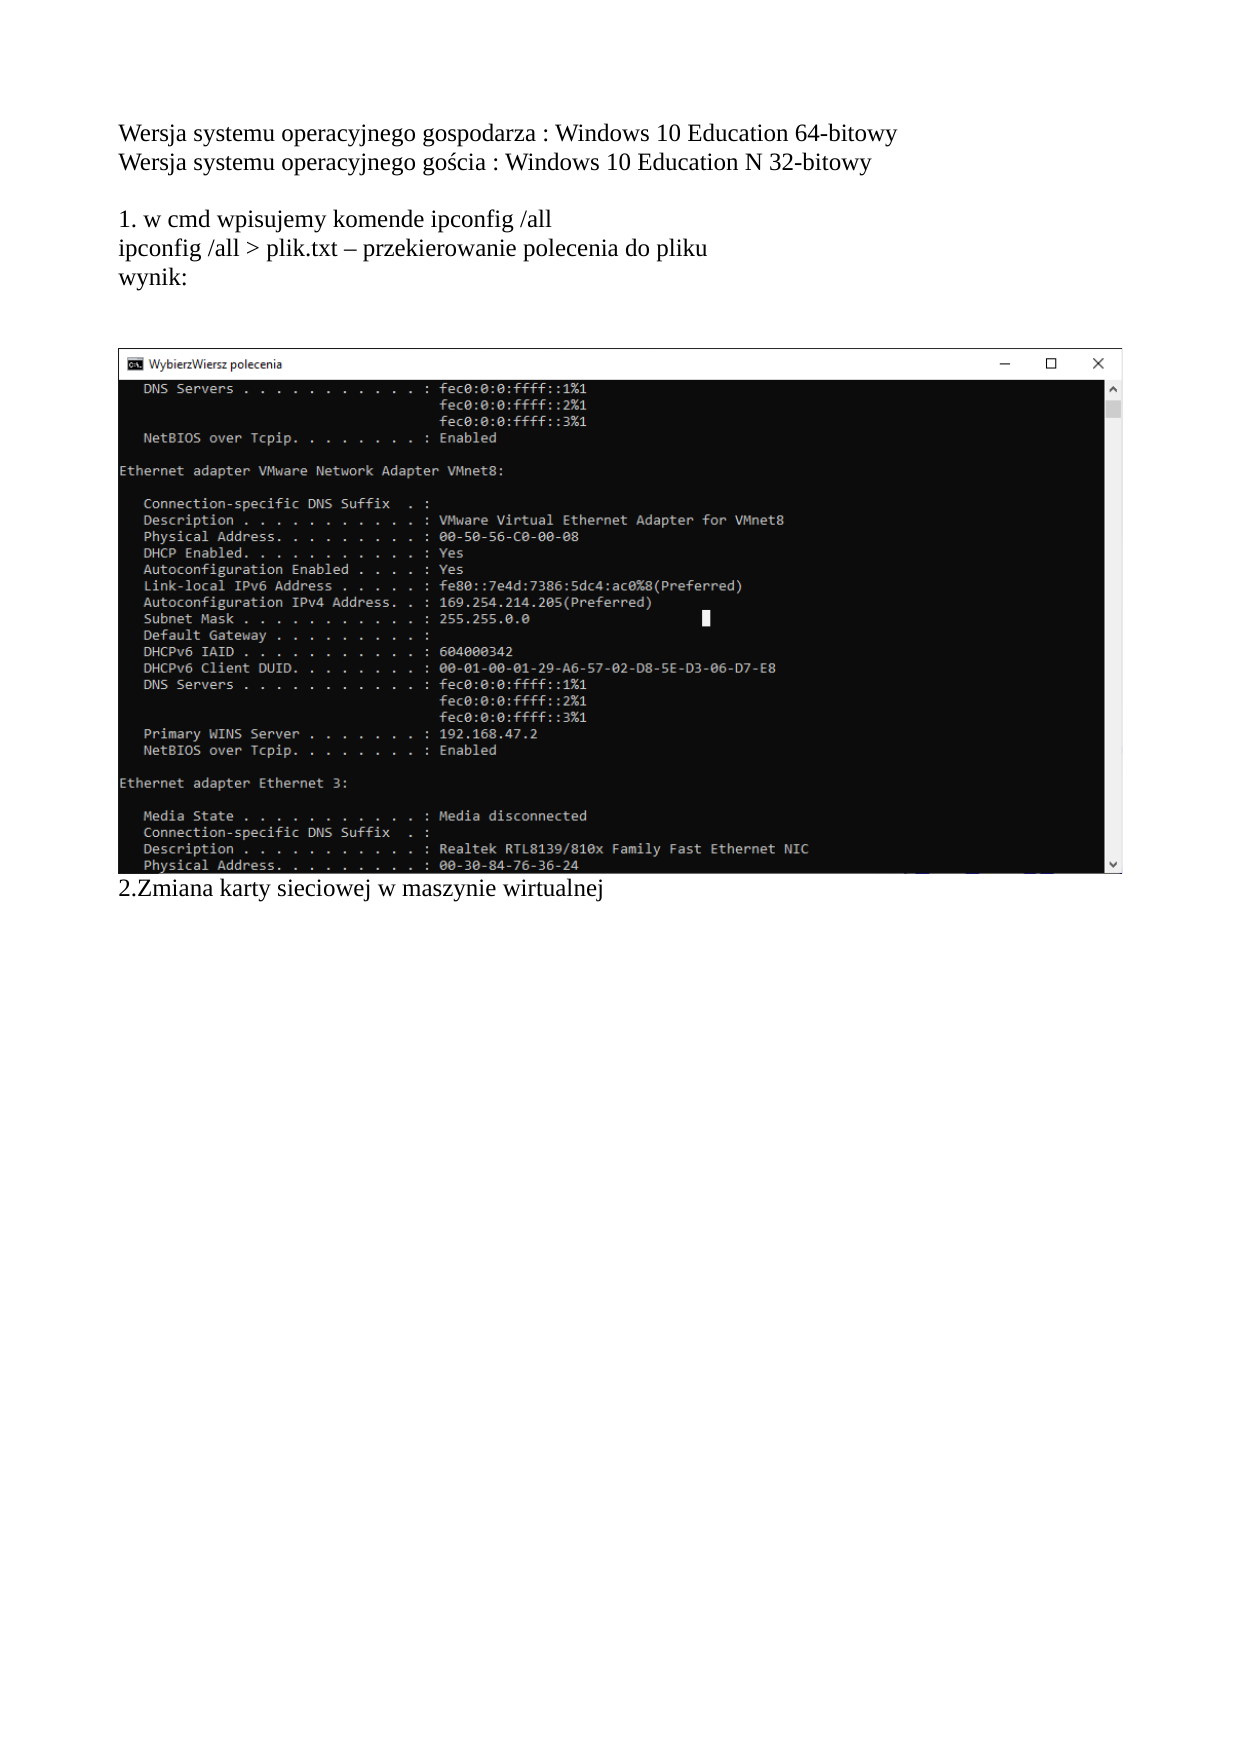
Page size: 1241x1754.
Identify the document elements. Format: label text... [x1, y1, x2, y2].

text 2.Zmiana karty sieciowej w maszynie wirtualnej [118, 874, 1122, 902]
text Wersja systemu operacyjnego gospodarza : Windows 10 Education 64-bitowy [118, 118, 1122, 147]
text 1. w cmd wpisujemy komende ipconfig /all [118, 204, 1122, 233]
text wynik: [118, 262, 1122, 291]
picture [118, 348, 1123, 874]
text ipconfig /all > plik.txt – przekierowanie polecenia do pliku [118, 233, 1122, 262]
text Wersja systemu operacyjnego gościa : Windows 10 Education N 32-bitowy [118, 147, 1122, 176]
